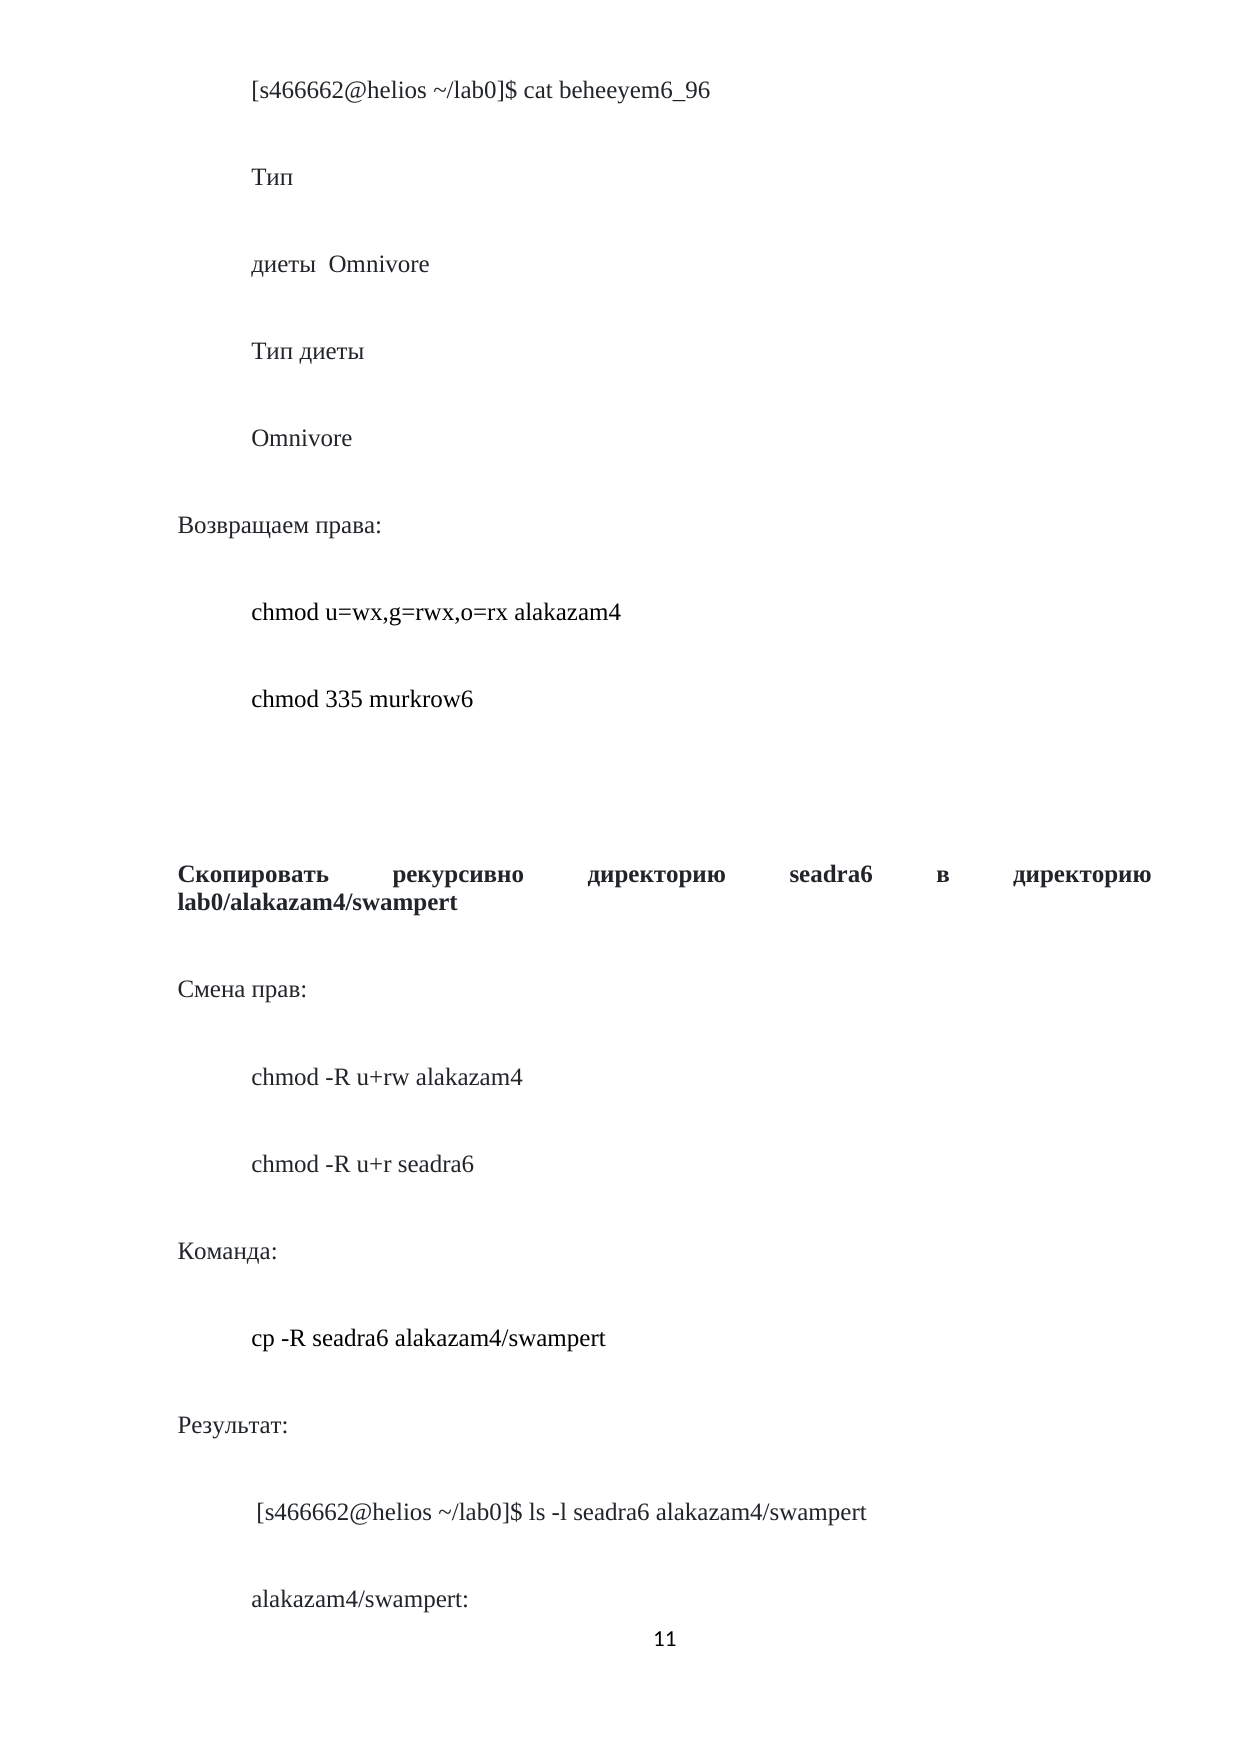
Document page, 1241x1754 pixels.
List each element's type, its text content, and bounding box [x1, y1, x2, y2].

text [s466662@helios ~/lab0]$ ls -l seadra6 alakazam4/swampert [177, 1497, 1152, 1526]
text chmod 335 murkrow6 [177, 684, 1152, 713]
text Тип диеты [177, 336, 1152, 365]
text chmod u=wx,g=rwx,o=rx alakazam4 [177, 597, 1152, 626]
text chmod -R u+rw alakazam4 [251, 1062, 1152, 1090]
text Смена прав: [177, 974, 1152, 1003]
text Скопировать рекурсивно директорию seadra6 в директорию lab0/alakazam4/swampert [177, 859, 1152, 916]
text cp -R seadra6 alakazam4/swampert [177, 1323, 1152, 1352]
text [s466662@helios ~/lab0]$ cat beheeyem6_96 [177, 75, 1152, 104]
text диеты Omnivore [177, 249, 1152, 278]
text Возвращаем права: [177, 510, 1152, 539]
text Omnivore [177, 423, 1152, 452]
text Тип [177, 162, 1152, 191]
text Команда: [177, 1236, 1152, 1264]
text chmod -R u+r seadra6 [251, 1149, 1152, 1177]
text alakazam4/swampert: [251, 1584, 1152, 1613]
text Результат: [177, 1410, 1152, 1439]
